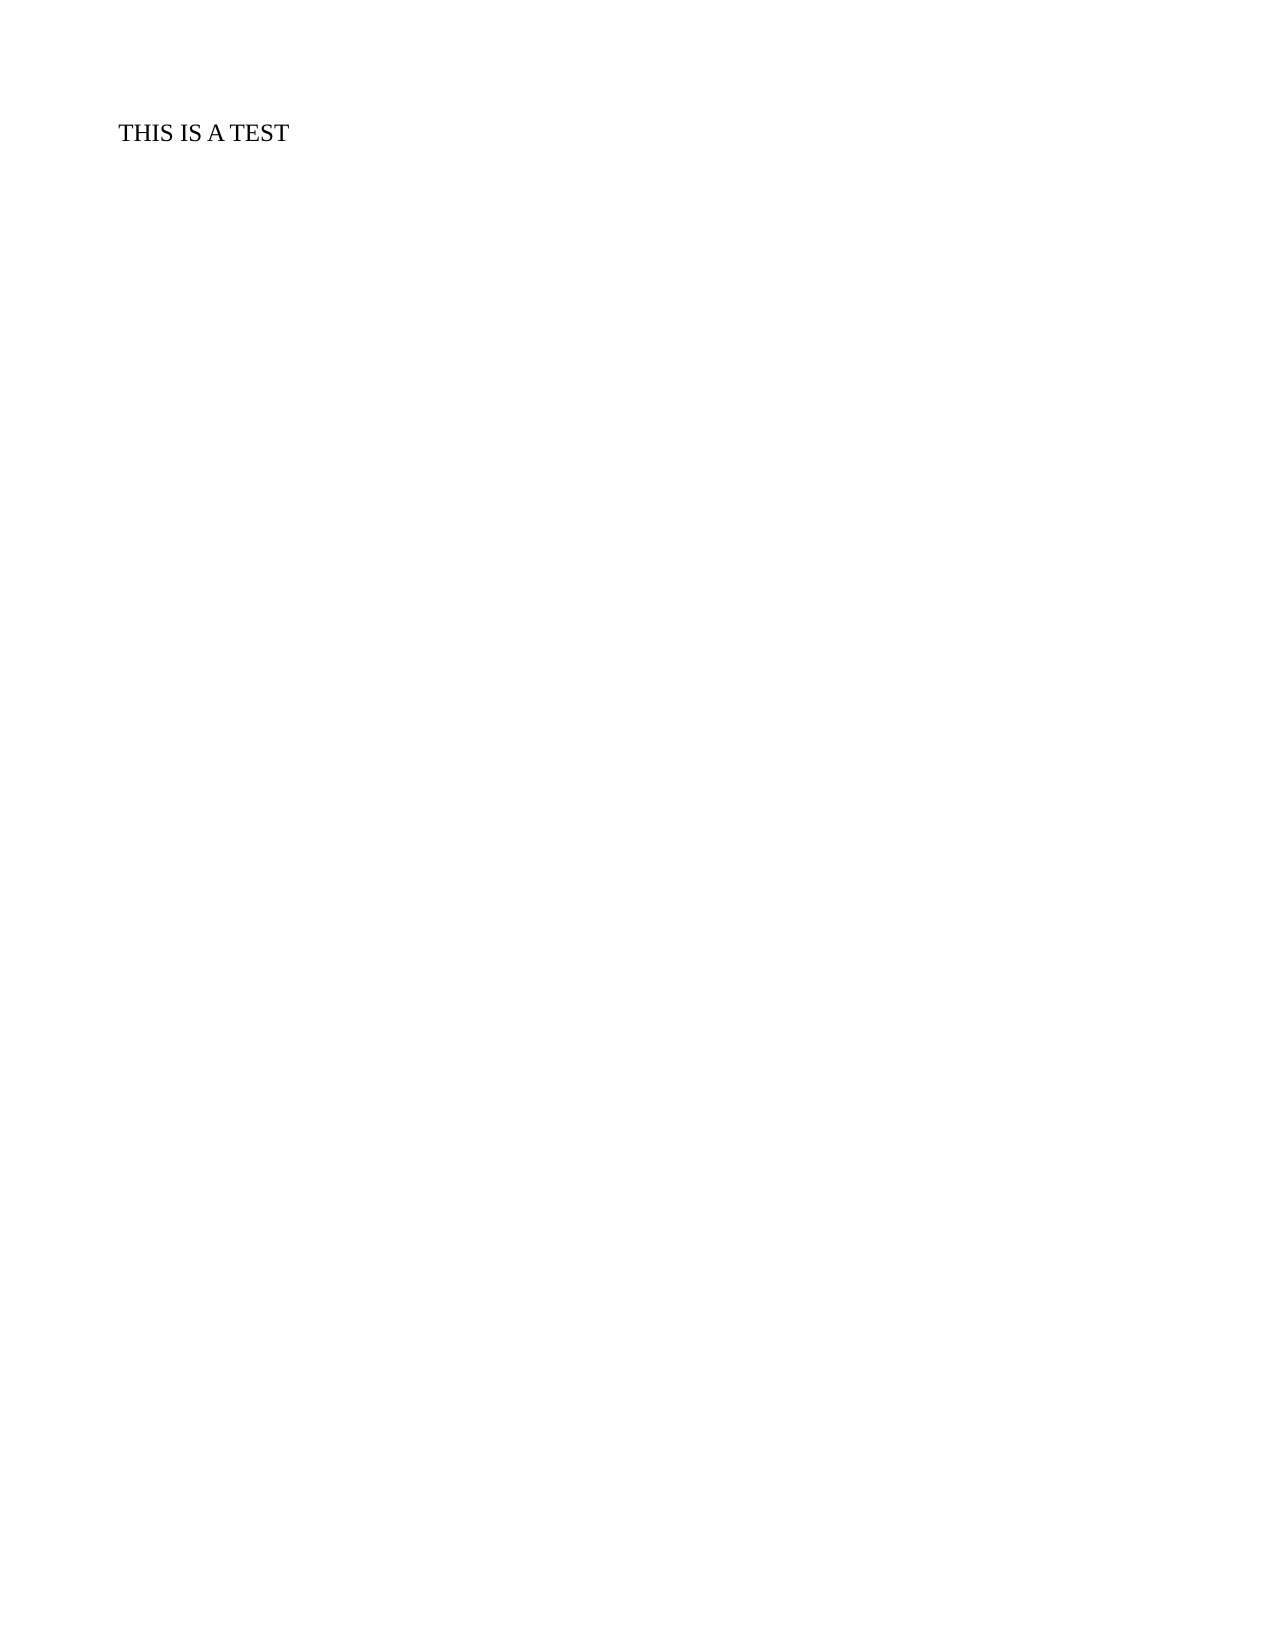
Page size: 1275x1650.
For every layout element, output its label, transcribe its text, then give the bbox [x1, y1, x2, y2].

text THIS IS A TEST [118, 118, 1157, 147]
